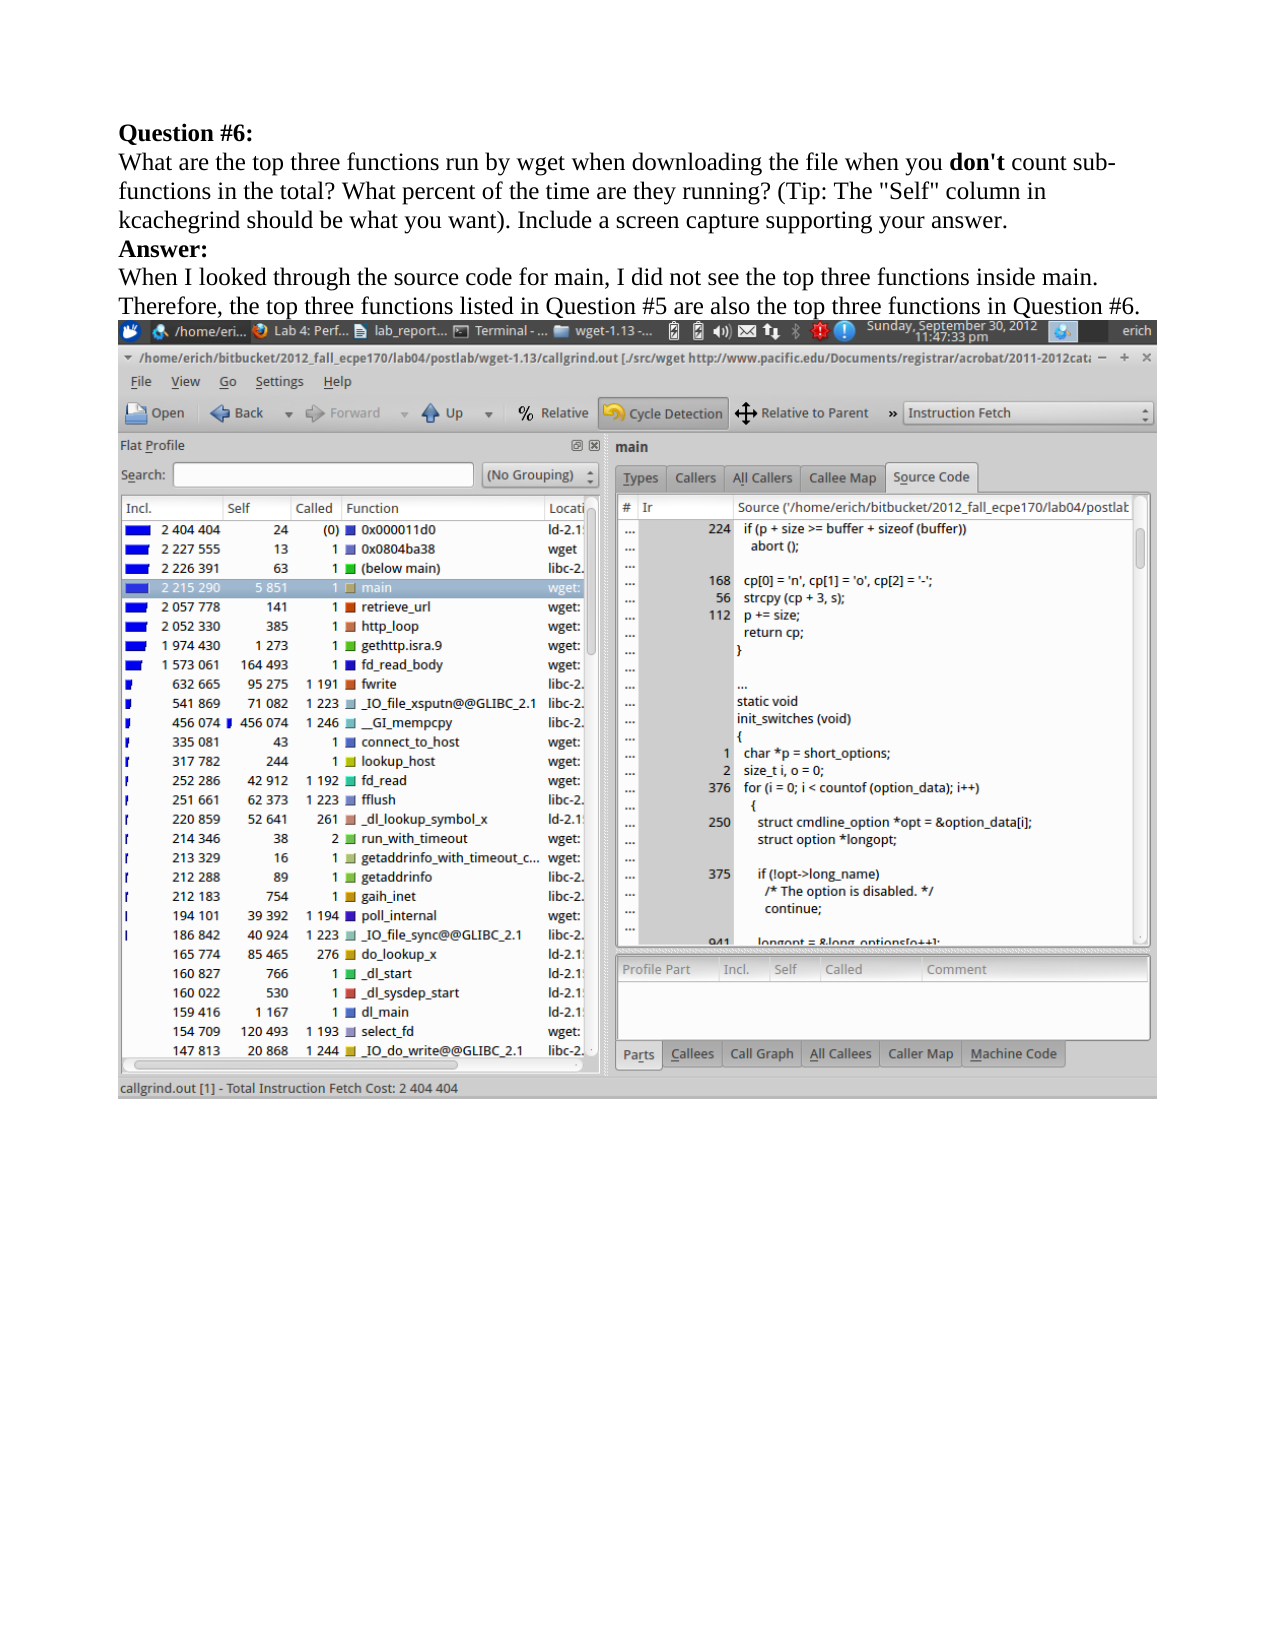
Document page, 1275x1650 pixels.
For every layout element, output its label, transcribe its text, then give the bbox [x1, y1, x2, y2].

text ﻿What are the top three functions run by wget when downloading the file when you don't count sub-functions in the total? What percent of the time are they running? (Tip: The "Self" column in kcachegrind should be what you want). Include a screen capture supporting your answer. [118, 147, 1157, 234]
text Answer: [118, 234, 1157, 262]
picture [118, 320, 1157, 1099]
text Question #6: [118, 118, 1157, 147]
text When I looked through the source code for main, I did not see the top three functions inside main. Therefore, the top three functions listed in Question #5 are also the top three functions in Question #6. [118, 262, 1157, 320]
